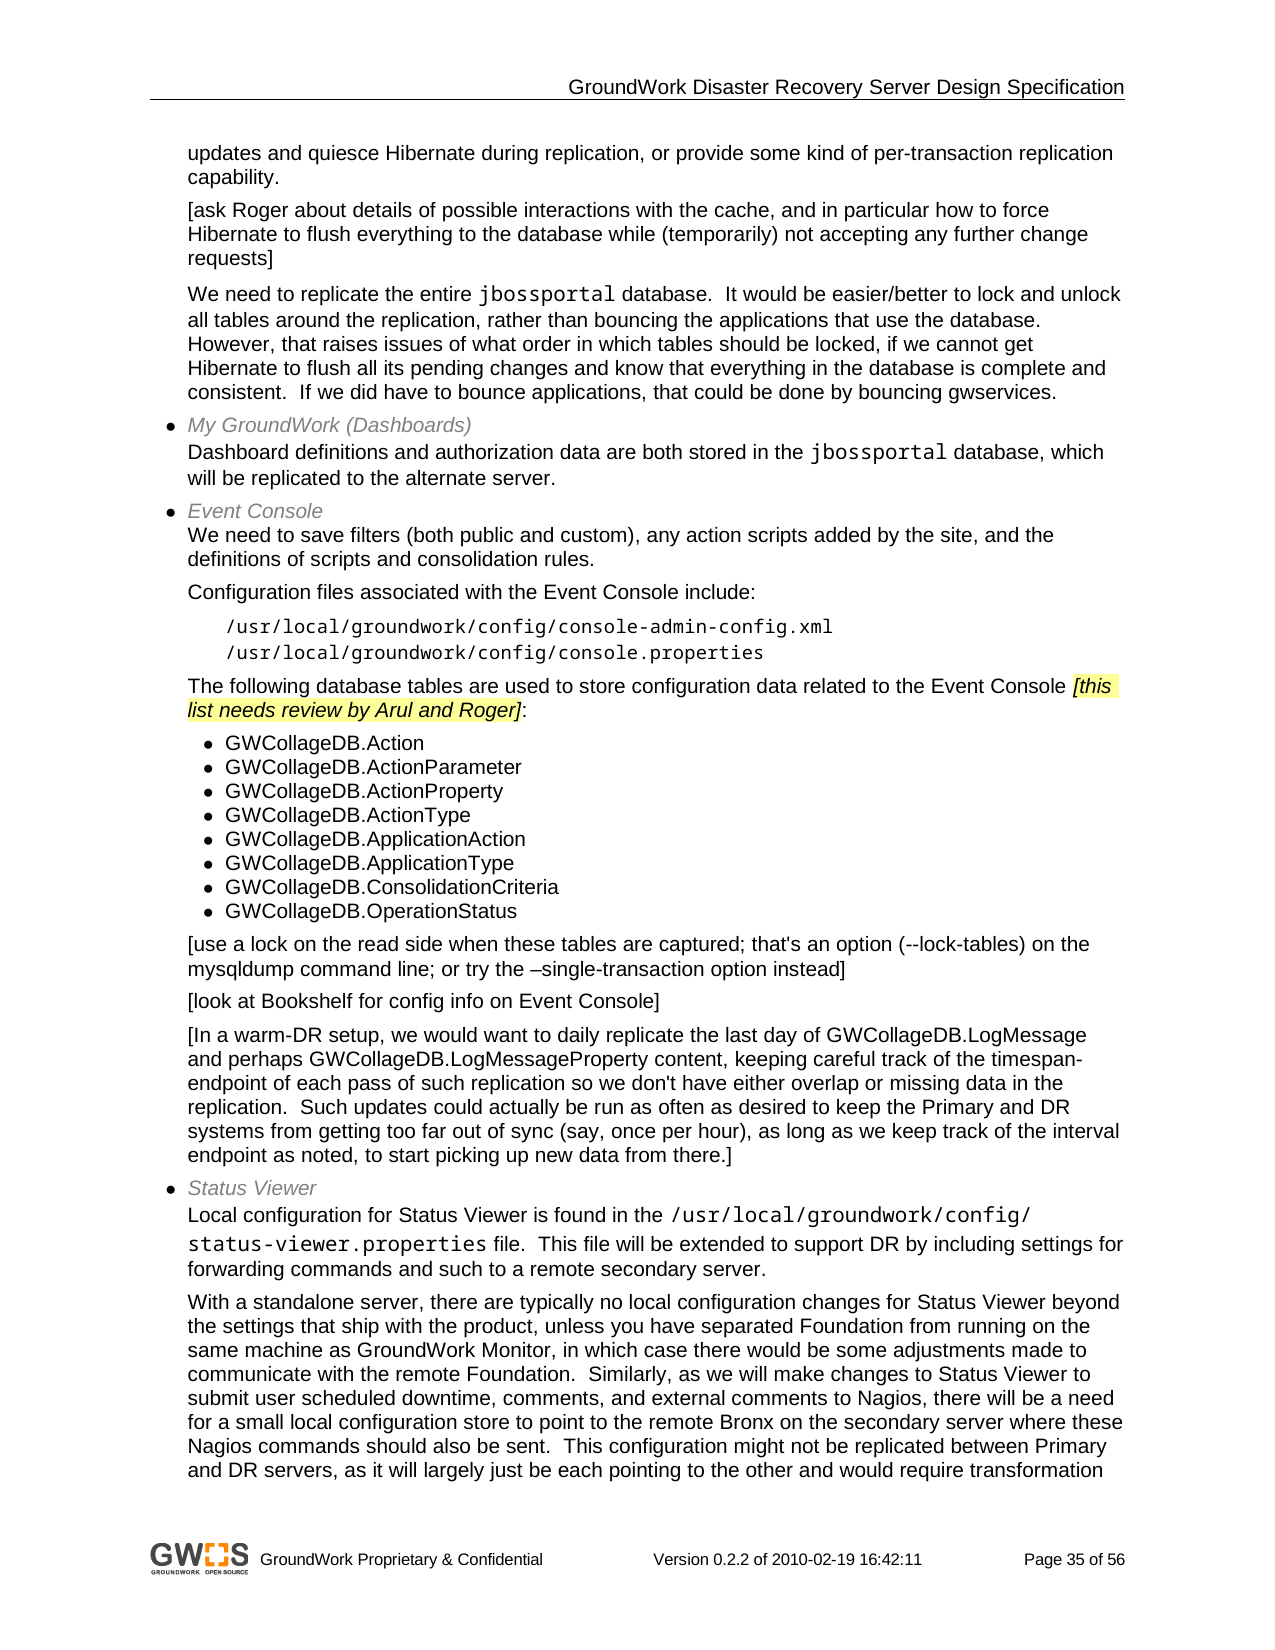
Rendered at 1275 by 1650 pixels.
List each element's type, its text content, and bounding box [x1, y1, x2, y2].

text /usr/local/groundwork/config/console-admin-config.xml [225, 613, 1125, 639]
text Local configuration for Status Viewer is found in the /usr/local/groundwork/config/​status‑viewer.properties file. This file will be extended to support DR by including settings for forwarding commands and such to a remote secondary server. [187, 1200, 1125, 1281]
list GWCollageDB.ActionType [202, 803, 1125, 827]
list GWCollageDB.ActionProperty [202, 779, 1125, 803]
text We need to replicate the entire jbossportal database. It would be easier/better to lock and unlock all tables around the replication, rather than bouncing the applications that use the database. However, that raises issues of what order in which tables should be locked, if we cannot get Hibernate to flush all its pending changes and know that everything in the database is complete and consistent. If we did have to bounce applications, that could be done by bouncing gwservices. [187, 279, 1125, 404]
text updates and quiesce Hibernate during replication, or provide some kind of per-transaction replication capability. [187, 141, 1125, 189]
list GWCollageDB.ActionParameter [202, 755, 1125, 779]
text [use a lock on the read side when these tables are captured; that's an option (--lock-tables) on the mysqldump command line; or try the –single-transaction option instead] [187, 932, 1125, 981]
list GWCollageDB.ApplicationType [202, 851, 1125, 875]
text [ask Roger about details of possible interactions with the cache, and in particular how to force Hibernate to flush everything to the database while (temporarily) not accepting any further change requests] [187, 198, 1125, 270]
text [look at Bookshelf for config info on Event Console] [187, 989, 1125, 1013]
list GWCollageDB.ApplicationAction [202, 827, 1125, 851]
text Configuration files associated with the Event Console include: [187, 580, 1125, 604]
text The following database tables are used to store configuration data related to the Event Console [this list needs review by Arul and Roger]: [187, 674, 1125, 722]
text Dashboard definitions and authorization data are both stored in the jbossportal database, which will be replicated to the alternate server. [187, 437, 1125, 490]
text We need to save filters (both public and custom), any action scripts added by the site, and the definitions of scripts and consolidation rules. [187, 523, 1125, 571]
list GWCollageDB.OperationStatus [202, 899, 1125, 923]
list GWCollageDB.Action [202, 731, 1125, 755]
picture [150, 1543, 248, 1575]
text [In a warm-DR setup, we would want to daily replicate the last day of GWCollageDB.LogMessage and perhaps GWCollageDB.LogMessageProperty content, keeping careful track of the timespan-endpoint of each pass of such replication so we don't have either overlap or missing data in the replication. Such updates could actually be run as often as desired to keep the Primary and DR systems from getting too far out of sync (say, once per hour), as long as we keep track of the interval endpoint as noted, to start picking up new data from there.] [187, 1022, 1125, 1167]
list Status Viewer [165, 1176, 1125, 1200]
list Event Console [165, 499, 1125, 523]
list GWCollageDB.ConsolidationCriteria [202, 875, 1125, 899]
text /usr/local/groundwork/config/console.properties [225, 639, 1125, 665]
list My GroundWork (Dashboards) [165, 413, 1125, 437]
text With a standalone server, there are typically no local configuration changes for Status Viewer beyond the settings that ship with the product, unless you have separated Foundation from running on the same machine as GroundWork Monitor, in which case there would be some adjustments made to communicate with the remote Foundation. Similarly, as we will make changes to Status Viewer to submit user scheduled downtime, comments, and external comments to Nagios, there will be a need for a small local configuration store to point to the remote Bronx on the secondary server where these Nagios commands should also be sent. This configuration might not be replicated between Primary and DR servers, as it will largely just be each pointing to the other and would require transformation [187, 1290, 1125, 1482]
